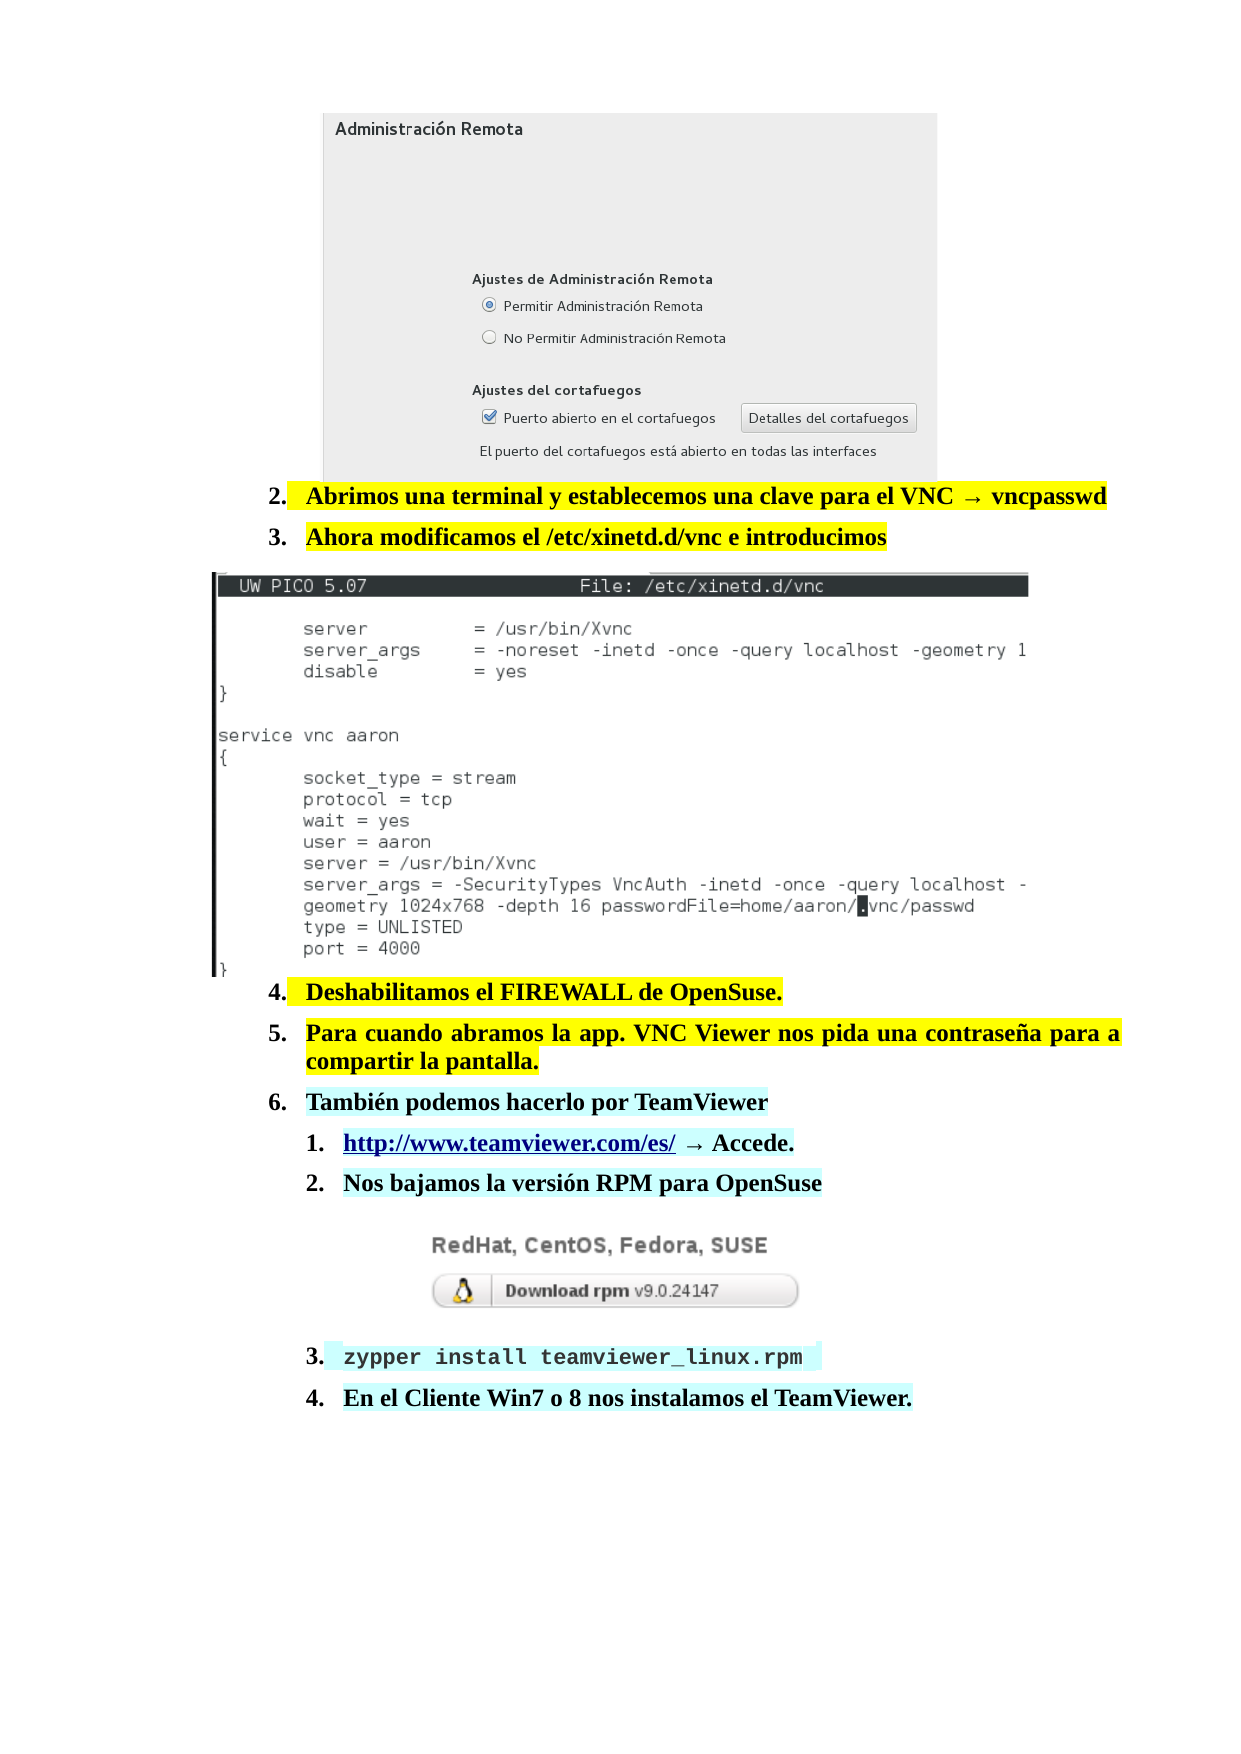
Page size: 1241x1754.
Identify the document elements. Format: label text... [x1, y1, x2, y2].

list zypper install teamviewer_linux.rpm [306, 1209, 1122, 1371]
list Nos bajamos la versión RPM para OpenSuse [306, 1168, 1122, 1197]
list También podemos hacerlo por TeamViewer [268, 1087, 1122, 1116]
list Para cuando abramos la app. VNC Viewer nos pida una contraseña para a compartir la pantalla. [268, 1018, 1122, 1075]
list http://www.teamviewer.com/es/ → Accede. [306, 1128, 1122, 1156]
list Deshabilitamos el FIREWALL de OpenSuse. [268, 562, 1122, 1006]
list Ahora modificamos el /etc/xinetd.d/vnc e introducimos [268, 522, 1122, 551]
list Abrimos una terminal y establecemos una clave para el VNC → vncpasswd [268, 118, 1122, 510]
picture [211, 572, 1029, 977]
picture [383, 1214, 836, 1341]
picture [319, 113, 938, 482]
list En el Cliente Win7 o 8 nos instalamos el TeamViewer. [306, 1383, 1122, 1411]
